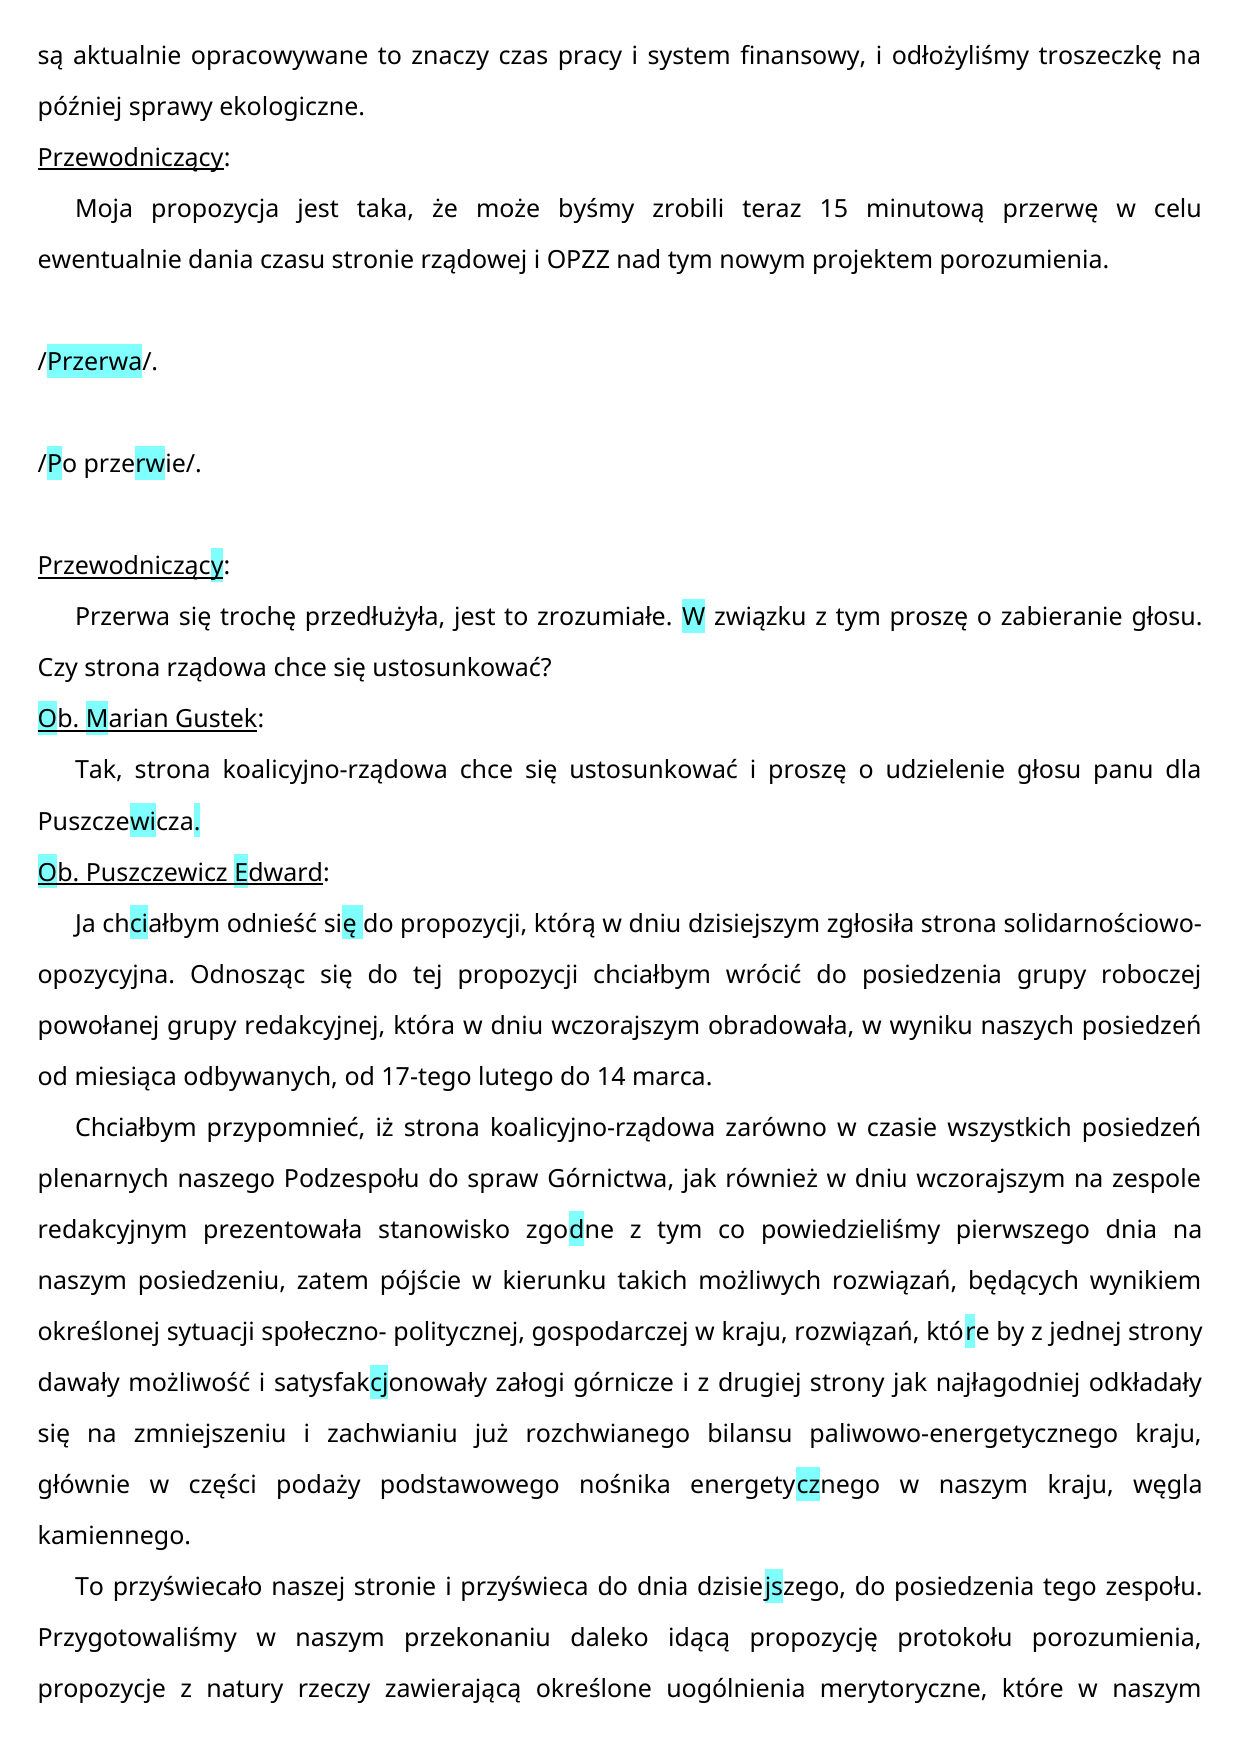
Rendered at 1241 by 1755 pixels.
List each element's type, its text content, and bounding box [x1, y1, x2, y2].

text Ob. Marian Gustek: [37, 701, 1203, 735]
text Chciałbym przypomnieć, iż strona koalicyjno-rządowa zarówno w czasie wszystkich posiedzeń plenarnych naszego Podzespołu do spraw Górnictwa, jak również w dniu wczorajszym na zespole redakcyjnym prezentowała stanowisko zgodne z tym co powiedzieliśmy pierwszego dnia na naszym posiedzeniu, zatem pójście w kierunku takich możliwych rozwiązań, będących wynikiem określonej sytuacji społeczno- politycznej, gospodarczej w kraju, rozwiązań, które by z jednej strony dawały możliwość i satysfakcjonowały załogi górnicze i z drugiej strony jak najłagodniej odkładały się na zmniejszeniu i zachwianiu już rozchwianego bilansu paliwowo-energetycznego kraju, głównie w części podaży podstawowego nośnika energetycznego w naszym kraju, węgla kamiennego. [37, 1109, 1203, 1552]
text Moja propozycja jest taka, że może byśmy zrobili teraz 15 minutową przerwę w celu ewentualnie dania czasu stronie rządowej i OPZZ nad tym nowym projektem porozumienia. [37, 191, 1203, 276]
text Przewodniczący: [37, 139, 1203, 174]
text /Przerwa/. [37, 344, 1203, 378]
text Ob. Puszczewicz Edward: [37, 854, 1203, 888]
text Ja chciałbym odnieść się do propozycji, którą w dniu dzisiejszym zgłosiła strona solidarnościowo-opozycyjna. Odnosząc się do tej propozycji chciałbym wrócić do posiedzenia grupy roboczej powołanej grupy redakcyjnej, która w dniu wczorajszym obradowała, w wyniku naszych posiedzeń od miesiąca odbywanych, od 17-tego lutego do 14 marca. [37, 905, 1203, 1092]
text Przerwa się trochę przedłużyła, jest to zrozumiałe. W związku z tym proszę o zabieranie głosu. Czy strona rządowa chce się ustosunkować? [37, 599, 1203, 684]
text Tak, strona koalicyjno-rządowa chce się ustosunkować i proszę o udzielenie głosu panu dla Puszczewicza. [37, 752, 1203, 837]
text /Po przerwie/. [37, 446, 1203, 480]
text To przyświecało naszej stronie i przyświeca do dnia dzisiejszego, do posiedzenia tego zespołu. Przygotowaliśmy w naszym przekonaniu daleko idącą propozycję protokołu porozumienia, propozycje z natury rzeczy zawierającą określone uogólnienia merytoryczne, które w naszym [37, 1569, 1203, 1705]
text są aktualnie opracowywane to znaczy czas pracy i system finansowy, i odłożyliśmy troszeczkę na później sprawy ekologiczne. [37, 37, 1203, 123]
text Przewodniczący: [37, 548, 1203, 582]
